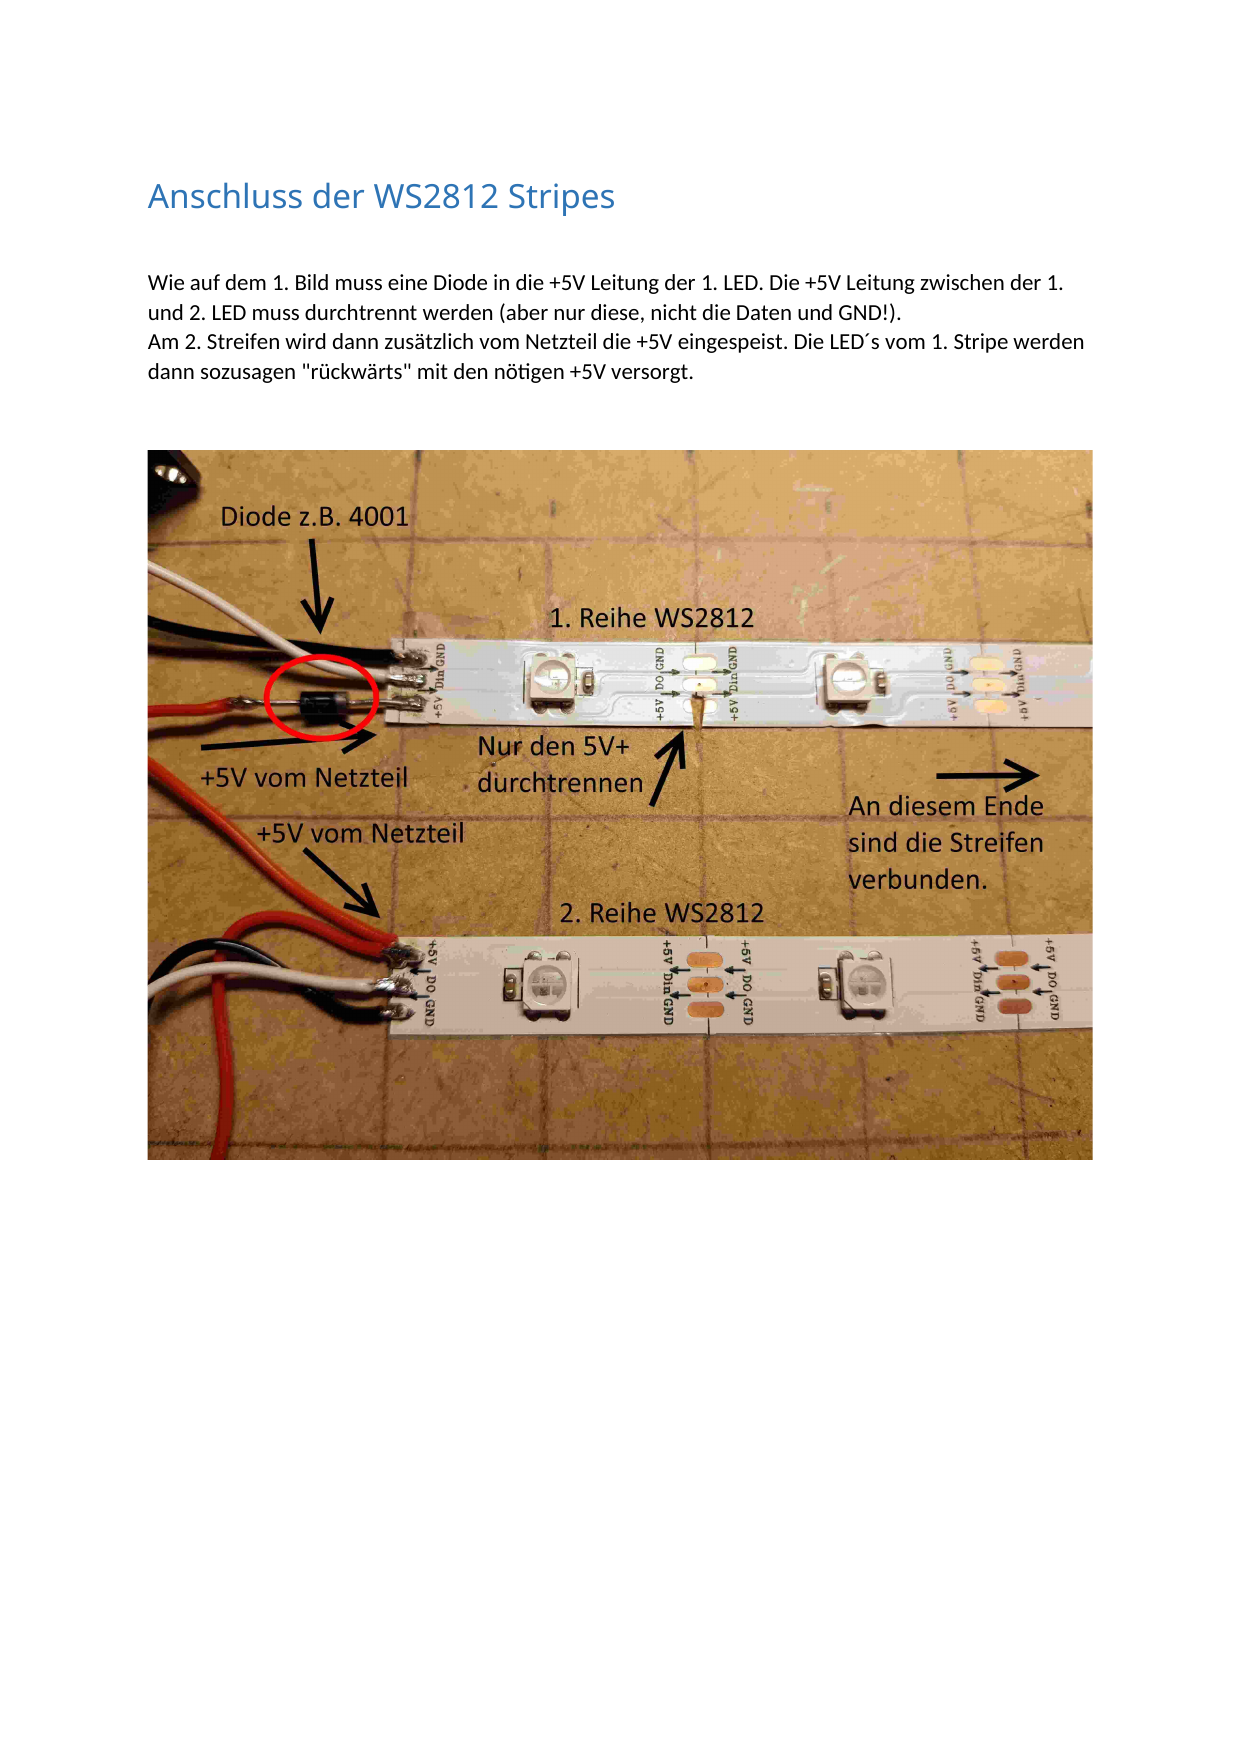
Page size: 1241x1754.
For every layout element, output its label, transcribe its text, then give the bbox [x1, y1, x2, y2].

subtitle Anschluss der WS2812 Stripes [148, 173, 1093, 218]
text Wie auf dem 1. Bild muss eine Diode in die +5V Leitung der 1. LED. Die +5V Leitung zwischen der 1. und 2. LED muss durchtrennt werden (aber nur diese, nicht die Daten und GND!). Am 2. Streifen wird dann zusätzlich vom Netzteil die +5V eingespeist. Die LED´s vom 1. Stripe werden dann sozusagen "rückwärts" mit den nötigen +5V versorgt. [148, 268, 1093, 385]
